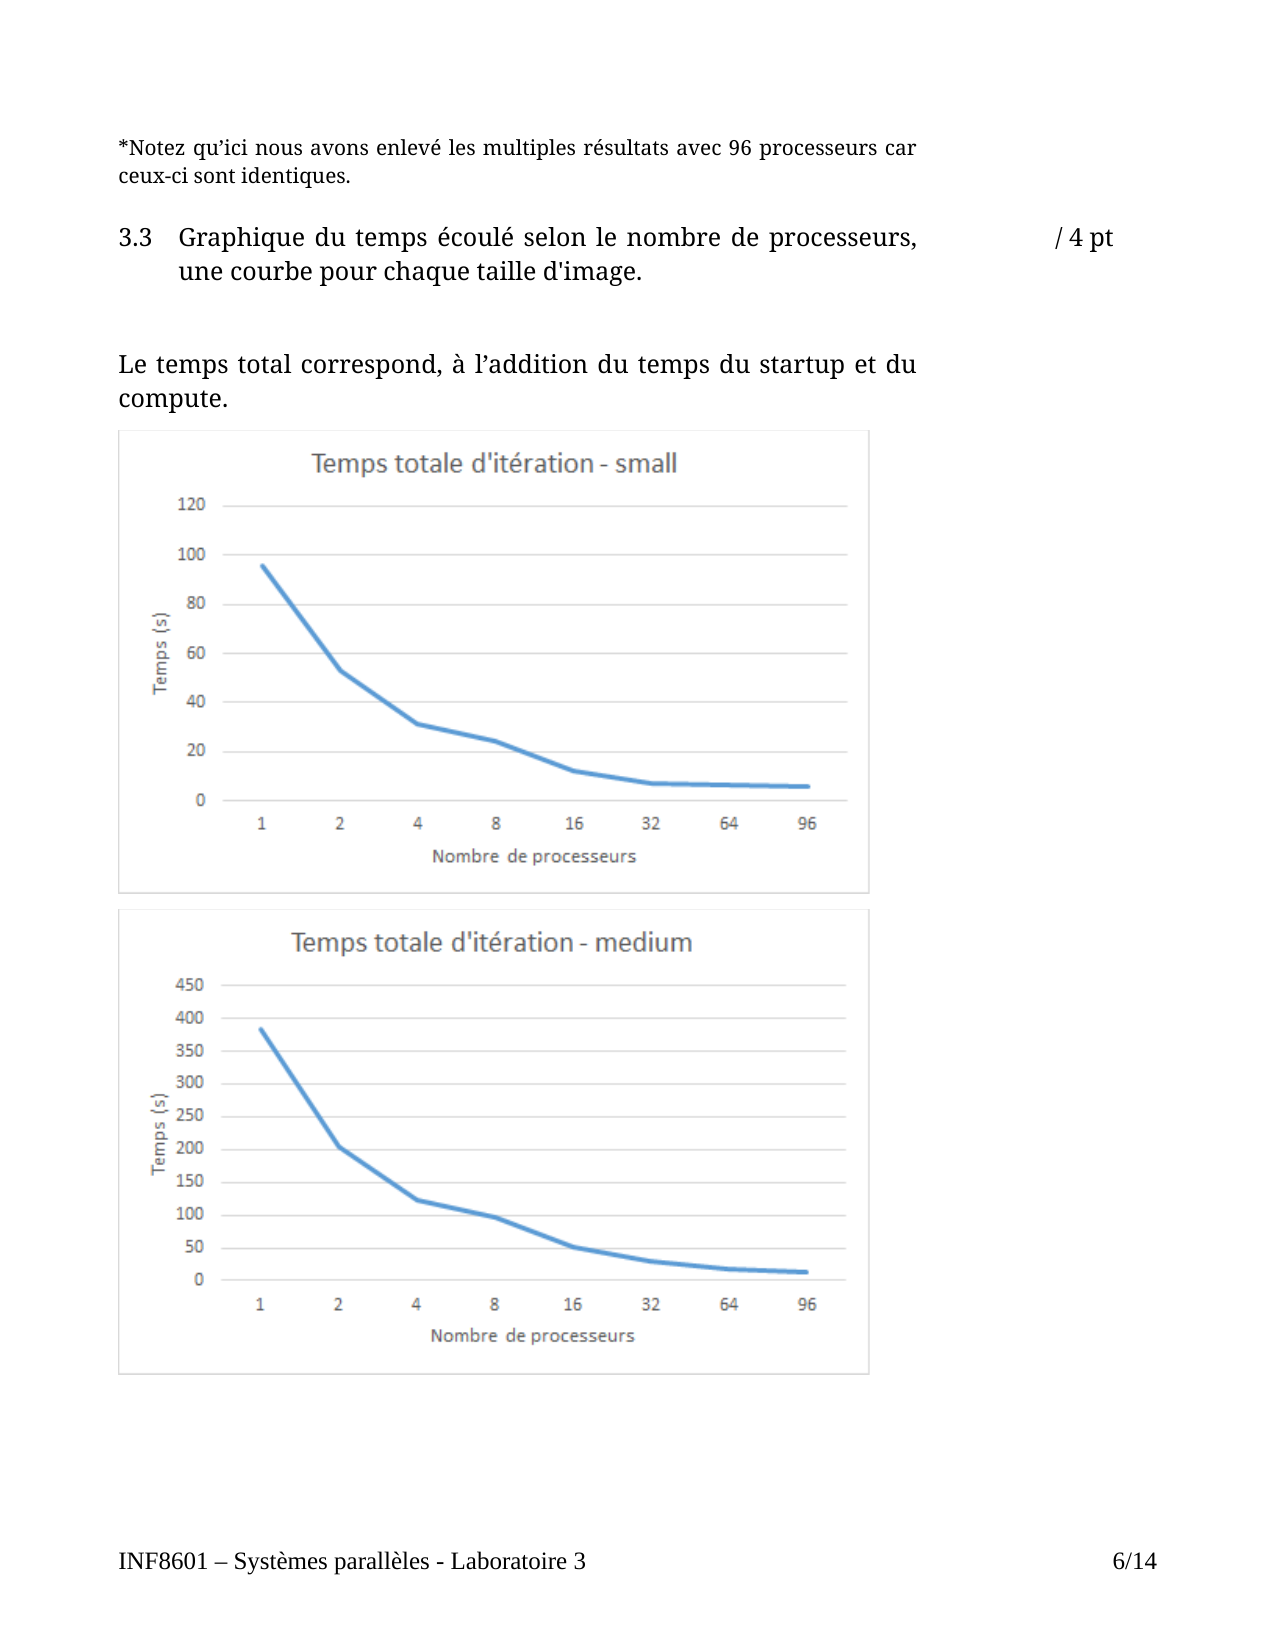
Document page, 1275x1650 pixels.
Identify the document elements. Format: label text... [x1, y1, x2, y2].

table_cell [930, 205, 1037, 1390]
table_cell [930, 118, 1037, 205]
picture [118, 430, 870, 894]
table_cell / 4 pt [1038, 205, 1146, 1390]
table_cell Graphique du temps écoulé selon le nombre de processeurs, une courbe pour chaque taille d'image. Le temps total correspond, à l’addition du temps du startup et du compute. [107, 205, 929, 1390]
picture [118, 909, 870, 1375]
table_cell *Notez qu’ici nous avons enlevé les multiples résultats avec 96 processeurs car ceux-ci sont identiques. [107, 118, 929, 205]
table_cell [1038, 118, 1146, 205]
